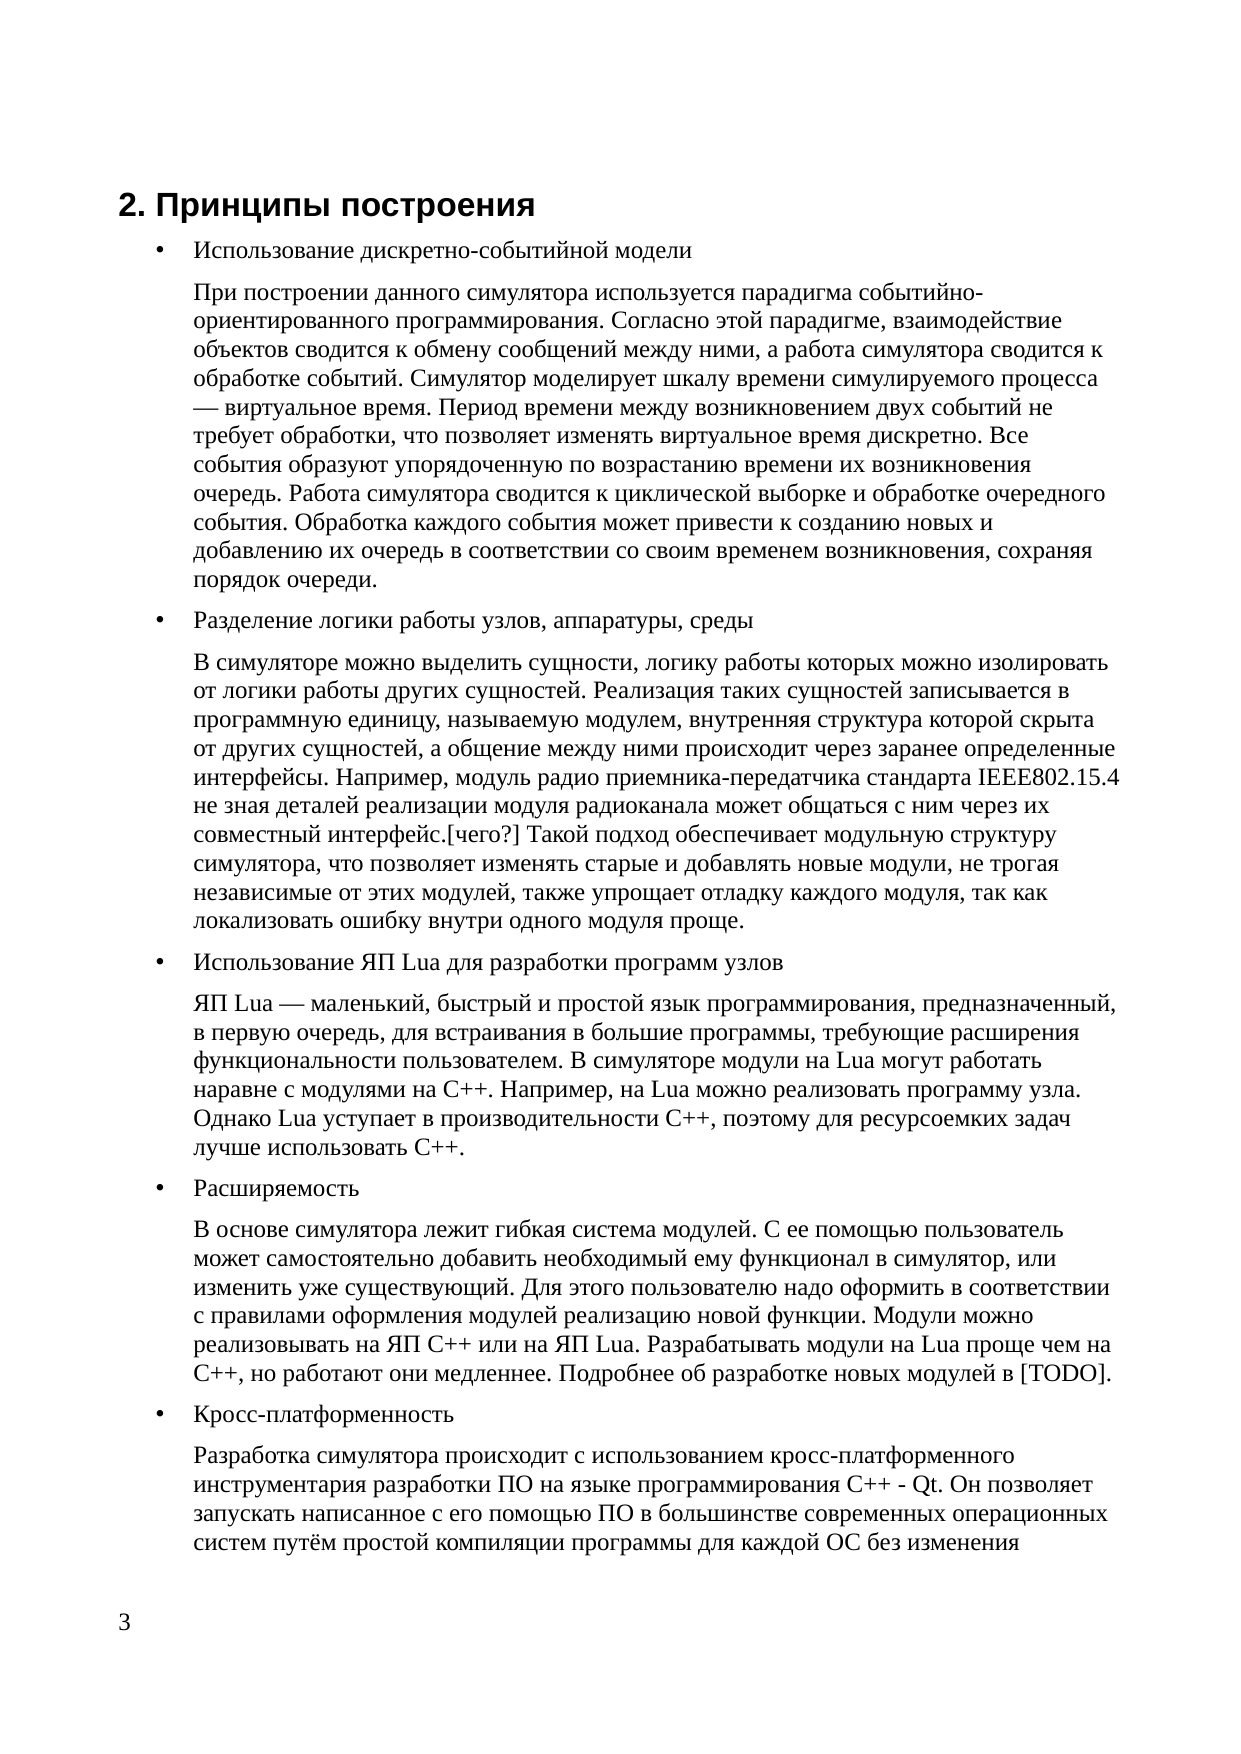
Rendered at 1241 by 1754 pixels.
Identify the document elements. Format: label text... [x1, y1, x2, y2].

list Использование дискретно-событийной модели [156, 236, 1122, 264]
list Разделение логики работы узлов, аппаратуры, среды [156, 606, 1122, 634]
list При построении данного симулятора используется парадигма событийно-ориентированного программирования. Согласно этой парадигме, взаимодействие объектов сводится к обмену сообщений между ними, а работа симулятора сводится к обработке событий. Симулятор моделирует шкалу времени симулируемого процесса — виртуальное время. Период времени между возникновением двух событий не требует обработки, что позволяет изменять виртуальное время дискретно. Все события образуют упорядоченную по возрастанию времени их возникновения очередь. Работа симулятора сводится к циклической выборке и обработке очередного события. Обработка каждого события может привести к созданию новых и добавлению их очередь в соответствии со своим временем возникновения, сохраняя порядок очереди. [156, 277, 1122, 593]
list Использование ЯП Lua для разработки программ узлов [156, 947, 1122, 976]
list В основе симулятора лежит гибкая система модулей. С ее помощью пользователь может самостоятельно добавить необходимый ему функционал в симулятор, или изменить уже существующий. Для этого пользователю надо оформить в соответствии с правилами оформления модулей реализацию новой функции. Модули можно реализовывать на ЯП C++ или на ЯП Lua. Разрабатывать модули на Lua проще чем на C++, но работают они медленнее. Подробнее об разработке новых модулей в [TODO]. [156, 1214, 1122, 1387]
list Расширяемость [156, 1173, 1122, 1202]
list Разработка симулятора происходит с использованием кросс-платформенного инструментария разработки ПО на языке программирования C++ - Qt. Он позволяет запускать написанное с его помощью ПО в большинстве современных операционных систем путём простой компиляции программы для каждой ОС без изменения [156, 1441, 1122, 1556]
list ЯП Lua — маленький, быстрый и простой язык программирования, предназначенный, в первую очередь, для встраивания в большие программы, требующие расширения функциональности пользователем. В симуляторе модули на Lua могут работать наравне с модулями на C++. Например, на Lua можно реализовать программу узла. Однако Lua уступает в производительности C++, поэтому для ресурсоемких задач лучше использовать C++. [156, 988, 1122, 1161]
subtitle Принципы построения [118, 184, 1122, 223]
list Кросс-платформенность [156, 1399, 1122, 1428]
list В симуляторе можно выделить сущности, логику работы которых можно изолировать от логики работы других сущностей. Реализация таких сущностей записывается в программную единицу, называемую модулем, внутренняя структура которой скрыта от других сущностей, а общение между ними происходит через заранее определенные интерфейсы. Например, модуль радио приемника-передатчика стандарта IEEE802.15.4 не зная деталей реализации модуля радиоканала может общаться с ним через их совместный интерфейс.[чего?] Такой подход обеспечивает модульную структуру симулятора, что позволяет изменять старые и добавлять новые модули, не трогая независимые от этих модулей, также упрощает отладку каждого модуля, так как локализовать ошибку внутри одного модуля проще. [156, 647, 1122, 934]
